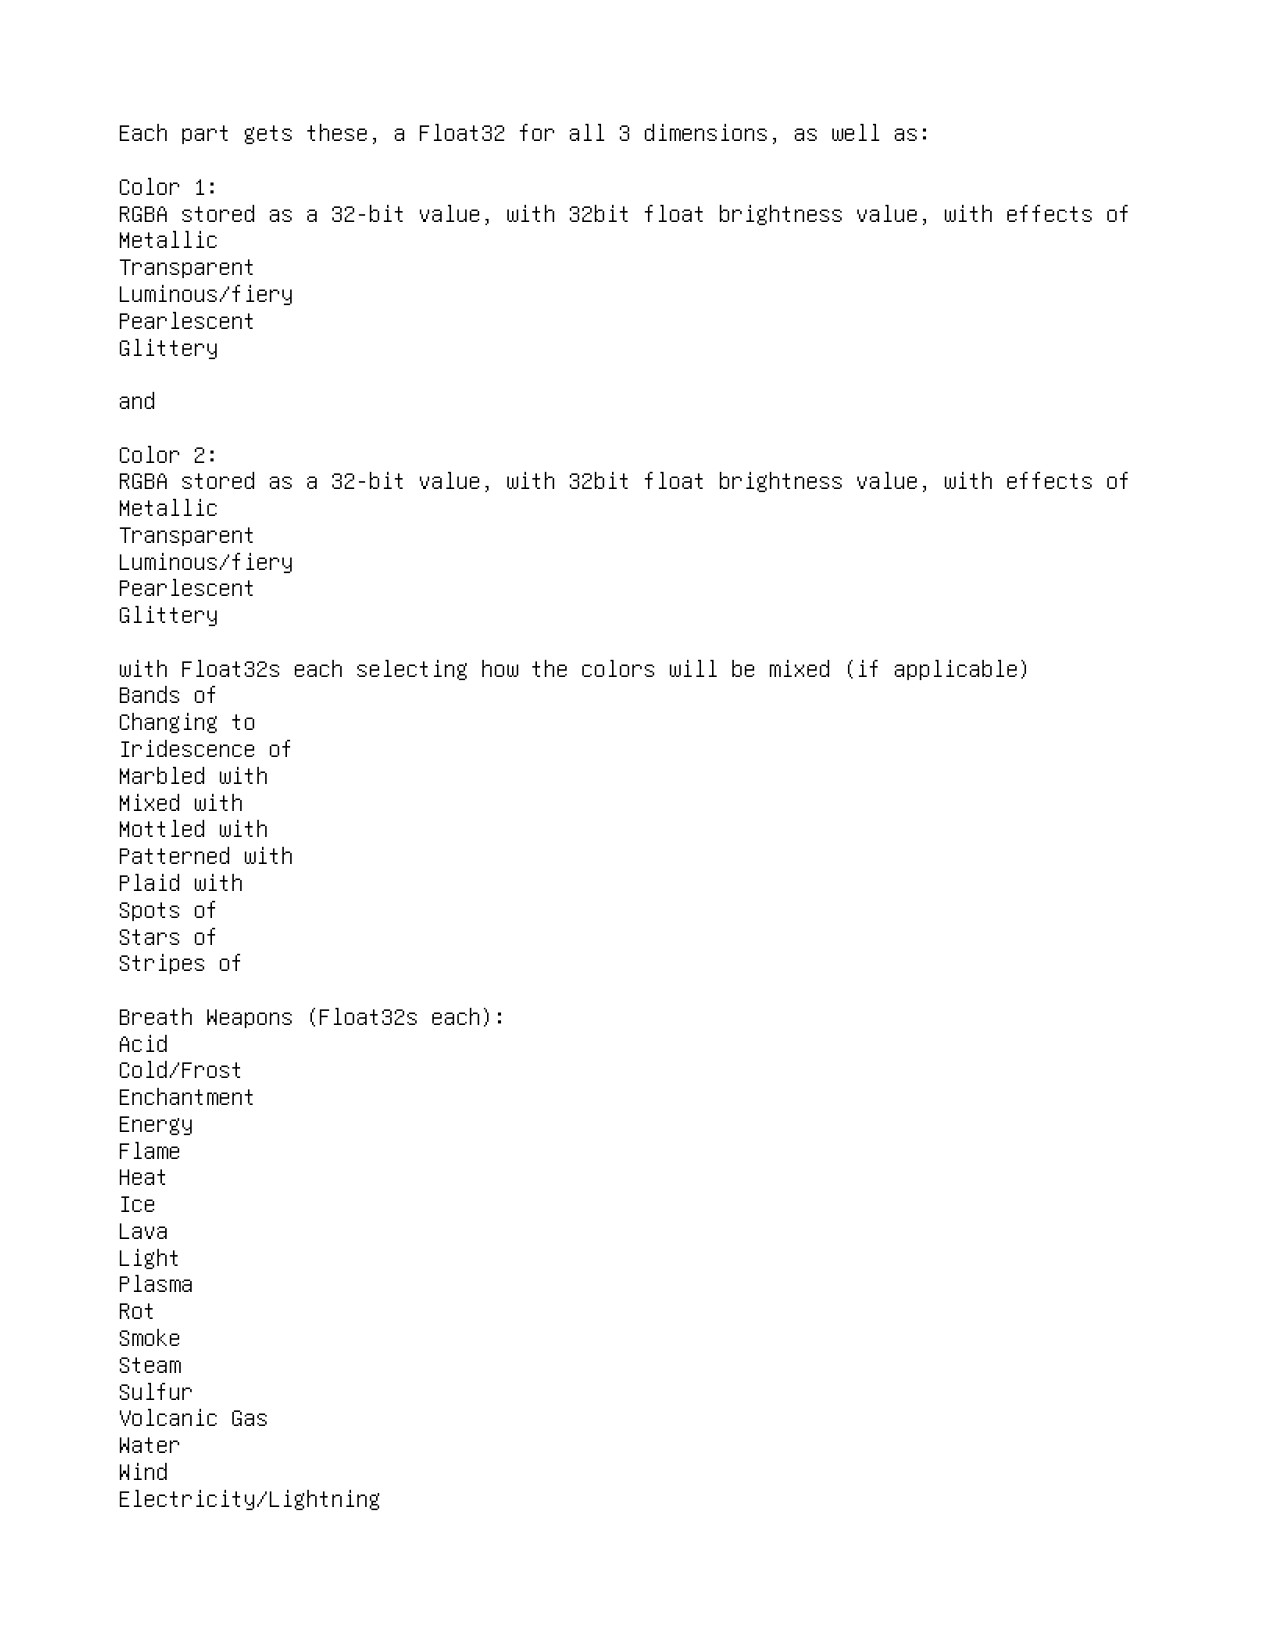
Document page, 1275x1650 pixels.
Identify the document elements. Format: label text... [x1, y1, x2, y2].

text Breath Weapons (Float32s each): [118, 1002, 1157, 1028]
text Smoke [118, 1323, 1157, 1349]
text Heat [118, 1162, 1157, 1189]
text Transparent [118, 252, 1157, 279]
text Spots of [118, 894, 1157, 921]
text Ice [118, 1189, 1157, 1216]
text Luminous/fiery [118, 546, 1157, 573]
text Light [118, 1242, 1157, 1269]
text Transparent [118, 520, 1157, 546]
text Volcanic Gas [118, 1403, 1157, 1430]
text Mixed with [118, 787, 1157, 814]
text Electricity/Lightning [118, 1483, 1157, 1510]
text Plaid with [118, 868, 1157, 894]
text Changing to [118, 707, 1157, 734]
text Sulfur [118, 1376, 1157, 1403]
text Pearlescent [118, 573, 1157, 600]
text Stars of [118, 921, 1157, 948]
text Cold/Frost [118, 1055, 1157, 1082]
text Iridescence of [118, 734, 1157, 761]
text RGBA stored as a 32-bit value, with 32bit float brightness value, with effects of [118, 198, 1157, 225]
text Each part gets these, a Float32 for all 3 dimensions, as well as: [118, 118, 1157, 145]
text Bands of [118, 680, 1157, 707]
text Color 1: [118, 172, 1157, 198]
text Flame [118, 1135, 1157, 1162]
text Luminous/fiery [118, 279, 1157, 306]
text and [118, 386, 1157, 413]
text Glittery [118, 332, 1157, 359]
text Enchantment [118, 1082, 1157, 1109]
text Glittery [118, 600, 1157, 627]
text Mottled with [118, 814, 1157, 841]
text Lava [118, 1216, 1157, 1242]
text Wind [118, 1457, 1157, 1483]
text with Float32s each selecting how the colors will be mixed (if applicable) [118, 653, 1157, 680]
text Marbled with [118, 761, 1157, 787]
text RGBA stored as a 32-bit value, with 32bit float brightness value, with effects of [118, 466, 1157, 493]
text Plasma [118, 1269, 1157, 1296]
text Rot [118, 1296, 1157, 1323]
text Acid [118, 1028, 1157, 1055]
text Metallic [118, 493, 1157, 520]
text Water [118, 1430, 1157, 1457]
text Color 2: [118, 439, 1157, 466]
text Patterned with [118, 841, 1157, 868]
text Metallic [118, 225, 1157, 252]
text Steam [118, 1349, 1157, 1376]
text Pearlescent [118, 306, 1157, 332]
text Energy [118, 1109, 1157, 1135]
text Stripes of [118, 948, 1157, 975]
